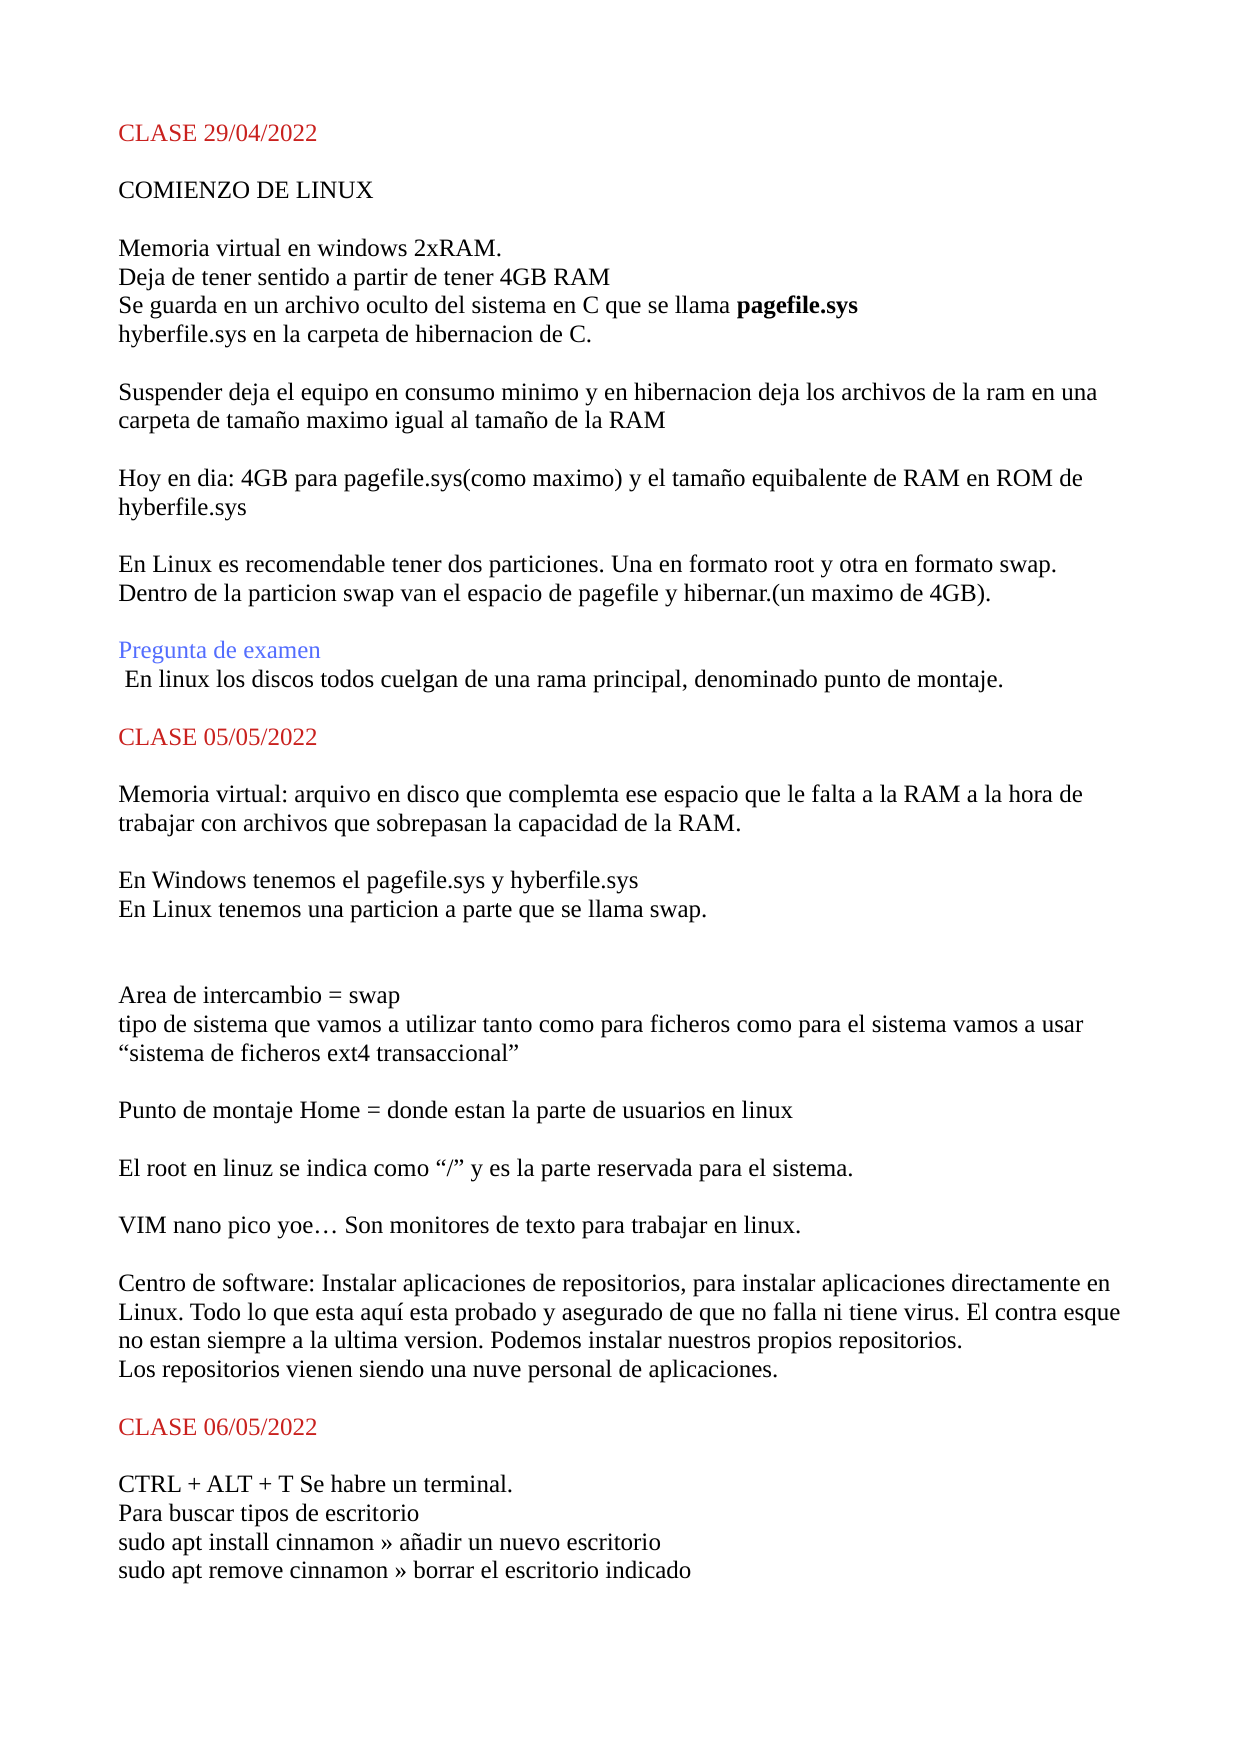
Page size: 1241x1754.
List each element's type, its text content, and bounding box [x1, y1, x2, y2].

text Dentro de la particion swap van el espacio de pagefile y hibernar.(un maximo de 4GB). [118, 578, 1122, 607]
text Se guarda en un archivo oculto del sistema en C que se llama pagefile.sys [118, 291, 1122, 319]
text hyberfile.sys en la carpeta de hibernacion de C. [118, 319, 1122, 348]
text Para buscar tipos de escritorio [118, 1498, 1122, 1527]
text Deja de tener sentido a partir de tener 4GB RAM [118, 262, 1122, 291]
text En Windows tenemos el pagefile.sys y hyberfile.sys [118, 866, 1122, 894]
text COMIENZO DE LINUX [118, 176, 1122, 204]
text CLASE 29/04/2022 [118, 118, 1122, 147]
text sudo apt install cinnamon » añadir un nuevo escritorio [118, 1527, 1122, 1556]
text Suspender deja el equipo en consumo minimo y en hibernacion deja los archivos de la ram en una carpeta de tamaño maximo igual al tamaño de la RAM [118, 377, 1122, 434]
text Memoria virtual en windows 2xRAM. [118, 233, 1122, 262]
text Pregunta de examen [118, 636, 1122, 664]
text VIM nano pico yoe… Son monitores de texto para trabajar en linux. [118, 1211, 1122, 1239]
text tipo de sistema que vamos a utilizar tanto como para ficheros como para el sistema vamos a usar “sistema de ficheros ext4 transaccional” [118, 1009, 1122, 1067]
text Memoria virtual: arquivo en disco que complemta ese espacio que le falta a la RAM a la hora de trabajar con archivos que sobrepasan la capacidad de la RAM. [118, 779, 1122, 837]
text CLASE 05/05/2022 [118, 722, 1122, 751]
text sudo apt remove cinnamon » borrar el escritorio indicado [118, 1556, 1122, 1584]
text Los repositorios vienen siendo una nuve personal de aplicaciones. [118, 1354, 1122, 1383]
text Area de intercambio = swap [118, 981, 1122, 1009]
text CLASE 06/05/2022 [118, 1412, 1122, 1441]
text Punto de montaje Home = donde estan la parte de usuarios en linux [118, 1096, 1122, 1124]
text En linux los discos todos cuelgan de una rama principal, denominado punto de montaje. [118, 664, 1122, 693]
text Centro de software: Instalar aplicaciones de repositorios, para instalar aplicaciones directamente en Linux. Todo lo que esta aquí esta probado y asegurado de que no falla ni tiene virus. El contra esque no estan siempre a la ultima version. Podemos instalar nuestros propios repositorios. [118, 1268, 1122, 1354]
text El root en linuz se indica como “/” y es la parte reservada para el sistema. [118, 1153, 1122, 1182]
text En Linux tenemos una particion a parte que se llama swap. [118, 894, 1122, 923]
text CTRL + ALT + T Se habre un terminal. [118, 1469, 1122, 1498]
text Hoy en dia: 4GB para pagefile.sys(como maximo) y el tamaño equibalente de RAM en ROM de hyberfile.sys [118, 463, 1122, 521]
text En Linux es recomendable tener dos particiones. Una en formato root y otra en formato swap. [118, 549, 1122, 578]
